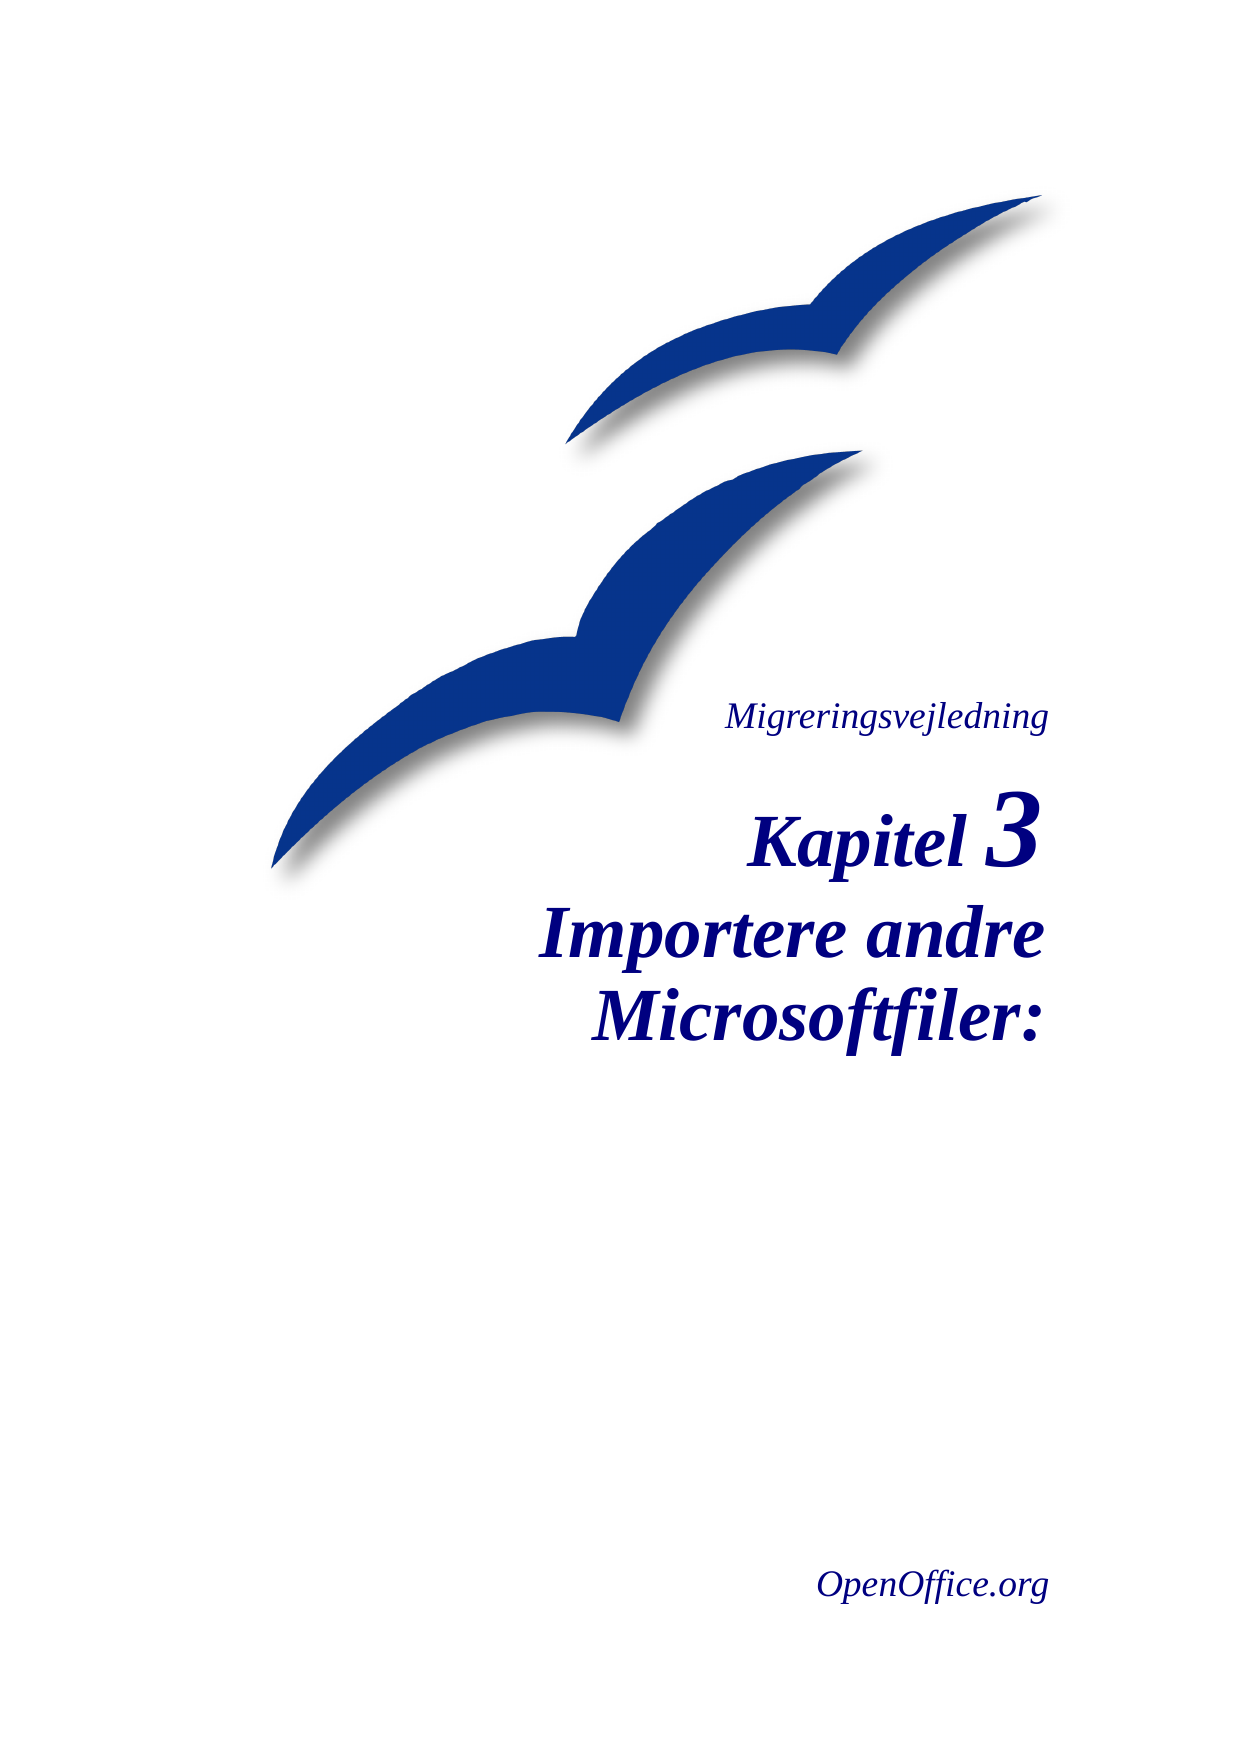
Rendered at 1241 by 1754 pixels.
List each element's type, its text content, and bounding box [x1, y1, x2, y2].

text Migreringsvejledning [187, 695, 256, 737]
picture [256, 180, 1084, 910]
subtitle Kapitel 3 Importere andre Microsoftfiler: [187, 766, 1053, 1057]
